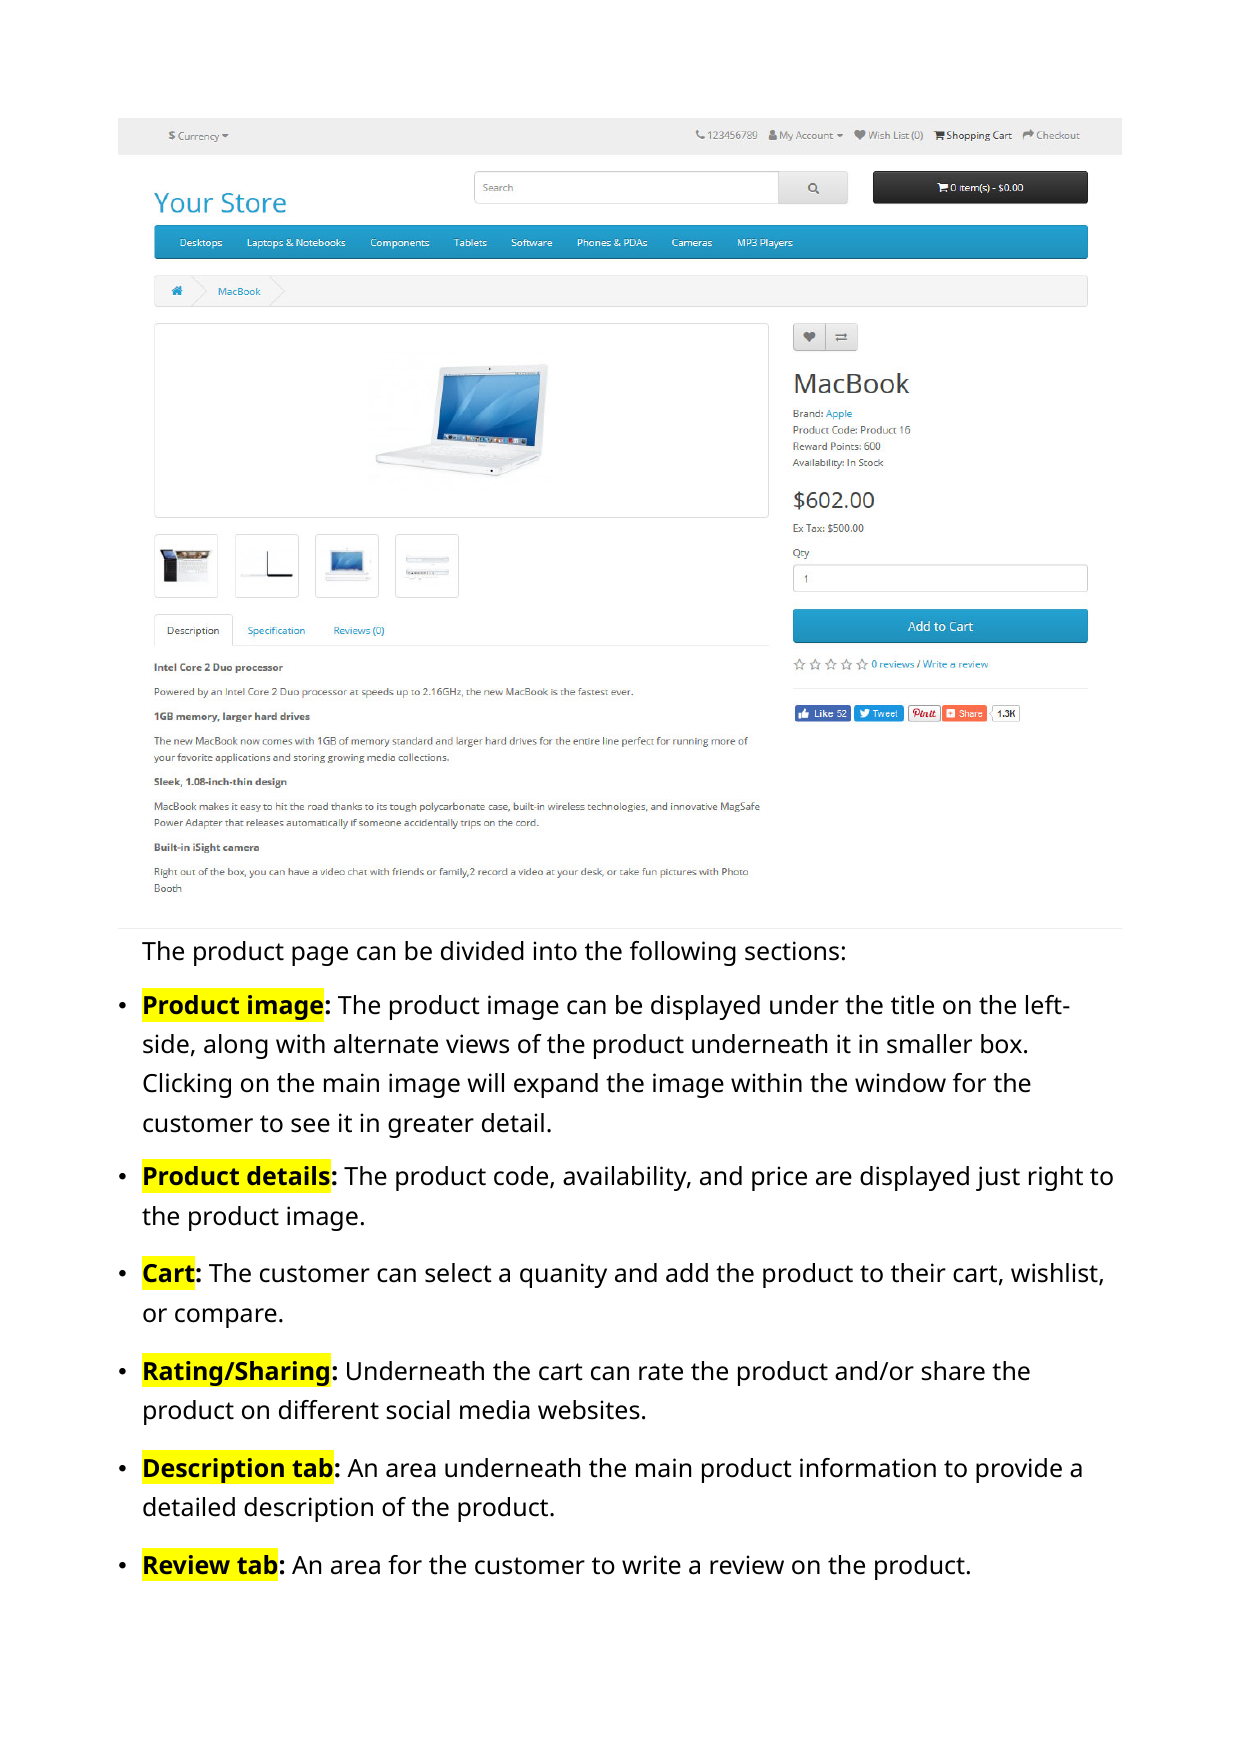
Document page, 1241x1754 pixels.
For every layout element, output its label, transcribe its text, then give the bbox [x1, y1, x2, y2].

list Product details: The product code, availability, and price are displayed just right to the product image. [118, 1159, 1122, 1232]
list Product image: The product image can be displayed under the title on the left-side, along with alternate views of the product underneath it in smaller box. Clicking on the main image will expand the image within the window for the customer to see it in greater detail. [118, 988, 1122, 1139]
list Rating/Sharing: Underneath the cart can rate the product and/or share the product on different social media websites. [118, 1353, 1122, 1426]
picture [118, 118, 1123, 929]
list Cart: The customer can select a quanity and add the product to their cart, wishlist, or compare. [118, 1256, 1122, 1329]
list Review tab: An area for the customer to write a review on the product. [118, 1547, 1122, 1581]
list Description tab: An area underneath the main product information to provide a detailed description of the product. [118, 1450, 1122, 1523]
list The product page can be divided into the following sections: [118, 929, 1122, 968]
